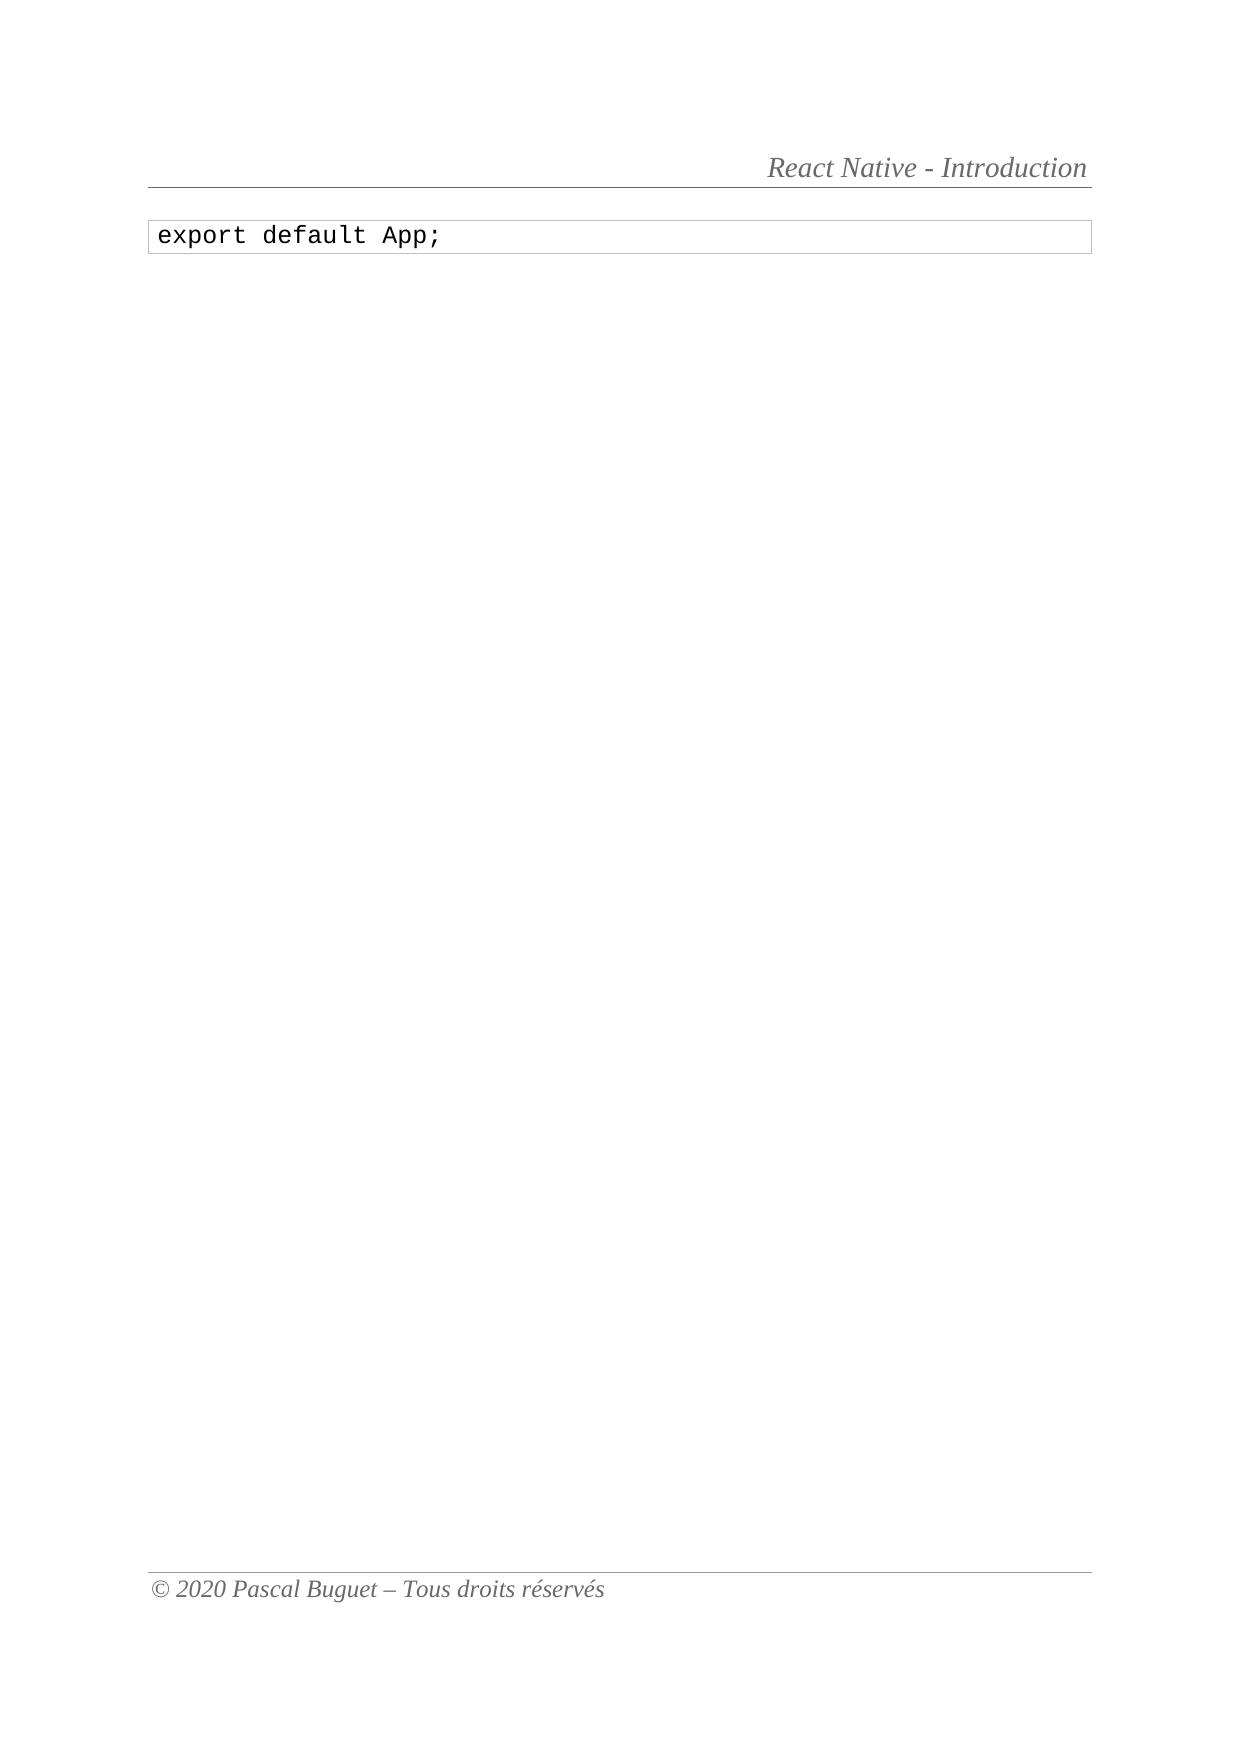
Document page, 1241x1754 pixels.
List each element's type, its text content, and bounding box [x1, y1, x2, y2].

text export default App; [149, 221, 1091, 253]
